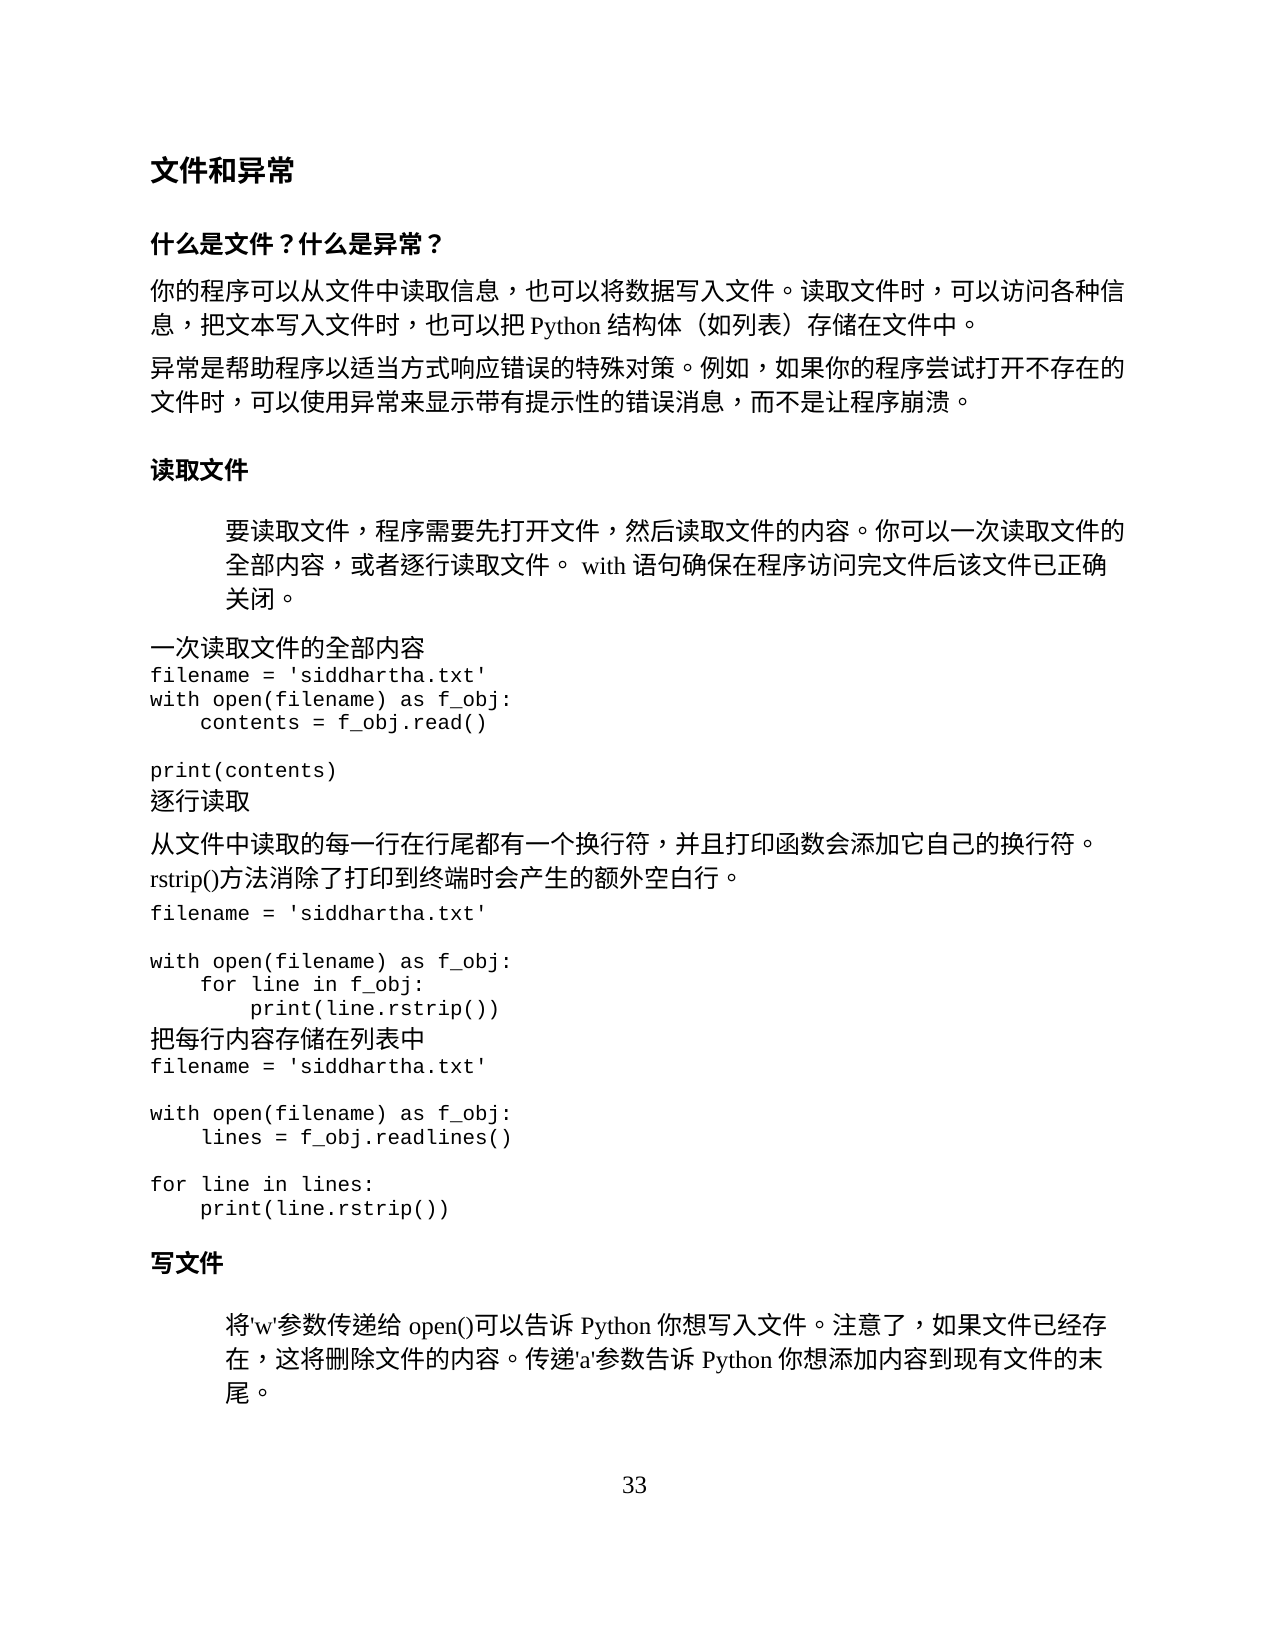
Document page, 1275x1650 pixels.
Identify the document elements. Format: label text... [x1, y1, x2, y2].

text for line in f_obj: [150, 974, 1125, 998]
text 逐行读取 [150, 783, 1125, 817]
subtitle 读取文件 [150, 453, 1125, 486]
text 从文件中读取的每一行在行尾都有一个换行符，并且打印函数会添加它自己的换行符。 rstrip()方法消除了打印到终端时会产生的额外空白行。 [150, 826, 1125, 894]
text 异常是帮助程序以适当方式响应错误的特殊对策。例如，如果你的程序尝试打开不存在的文件时，可以使用异常来显示带有提示性的错误消息，而不是让程序崩溃。 [150, 351, 1125, 419]
text filename = 'siddhartha.txt' [150, 1056, 1125, 1079]
text print(contents) [150, 760, 1125, 783]
text 把每行内容存储在列表中 [150, 1022, 1125, 1056]
text with open(filename) as f_obj: [150, 1103, 1125, 1127]
subtitle 文件和异常 [150, 150, 1125, 190]
text print(line.rstrip()) [150, 998, 1125, 1022]
text print(line.rstrip()) [150, 1198, 1125, 1221]
text for line in lines: [150, 1174, 1125, 1198]
subtitle 写文件 [150, 1246, 1125, 1280]
text filename = 'siddhartha.txt' [150, 665, 1125, 689]
text with open(filename) as f_obj: [150, 951, 1125, 974]
text 一次读取文件的全部内容 [150, 631, 1125, 665]
subtitle 什么是文件？什么是异常？ [150, 227, 1125, 261]
text 将'w'参数传递给 open()可以告诉 Python 你想写入文件。注意了，如果文件已经存在，这将删除文件的内容。传递'a'参数告诉 Python 你想添加内容到现有文件的末尾。 [225, 1307, 1125, 1410]
text filename = 'siddhartha.txt' [150, 903, 1125, 927]
text 你的程序可以从文件中读取信息，也可以将数据写入文件。读取文件时，可以访问各种信息，把文本写入文件时，也可以把Python 结构体（如列表）存储在文件中。 [150, 273, 1125, 342]
text lines = f_obj.readlines() [150, 1127, 1125, 1150]
text with open(filename) as f_obj: [150, 689, 1125, 712]
text 要读取文件，程序需要先打开文件，然后读取文件的内容。你可以一次读取文件的全部内容，或者逐行读取文件。 with 语句确保在程序访问完文件后该文件已正确关闭。 [225, 514, 1125, 616]
text contents = f_obj.read() [150, 712, 1125, 736]
